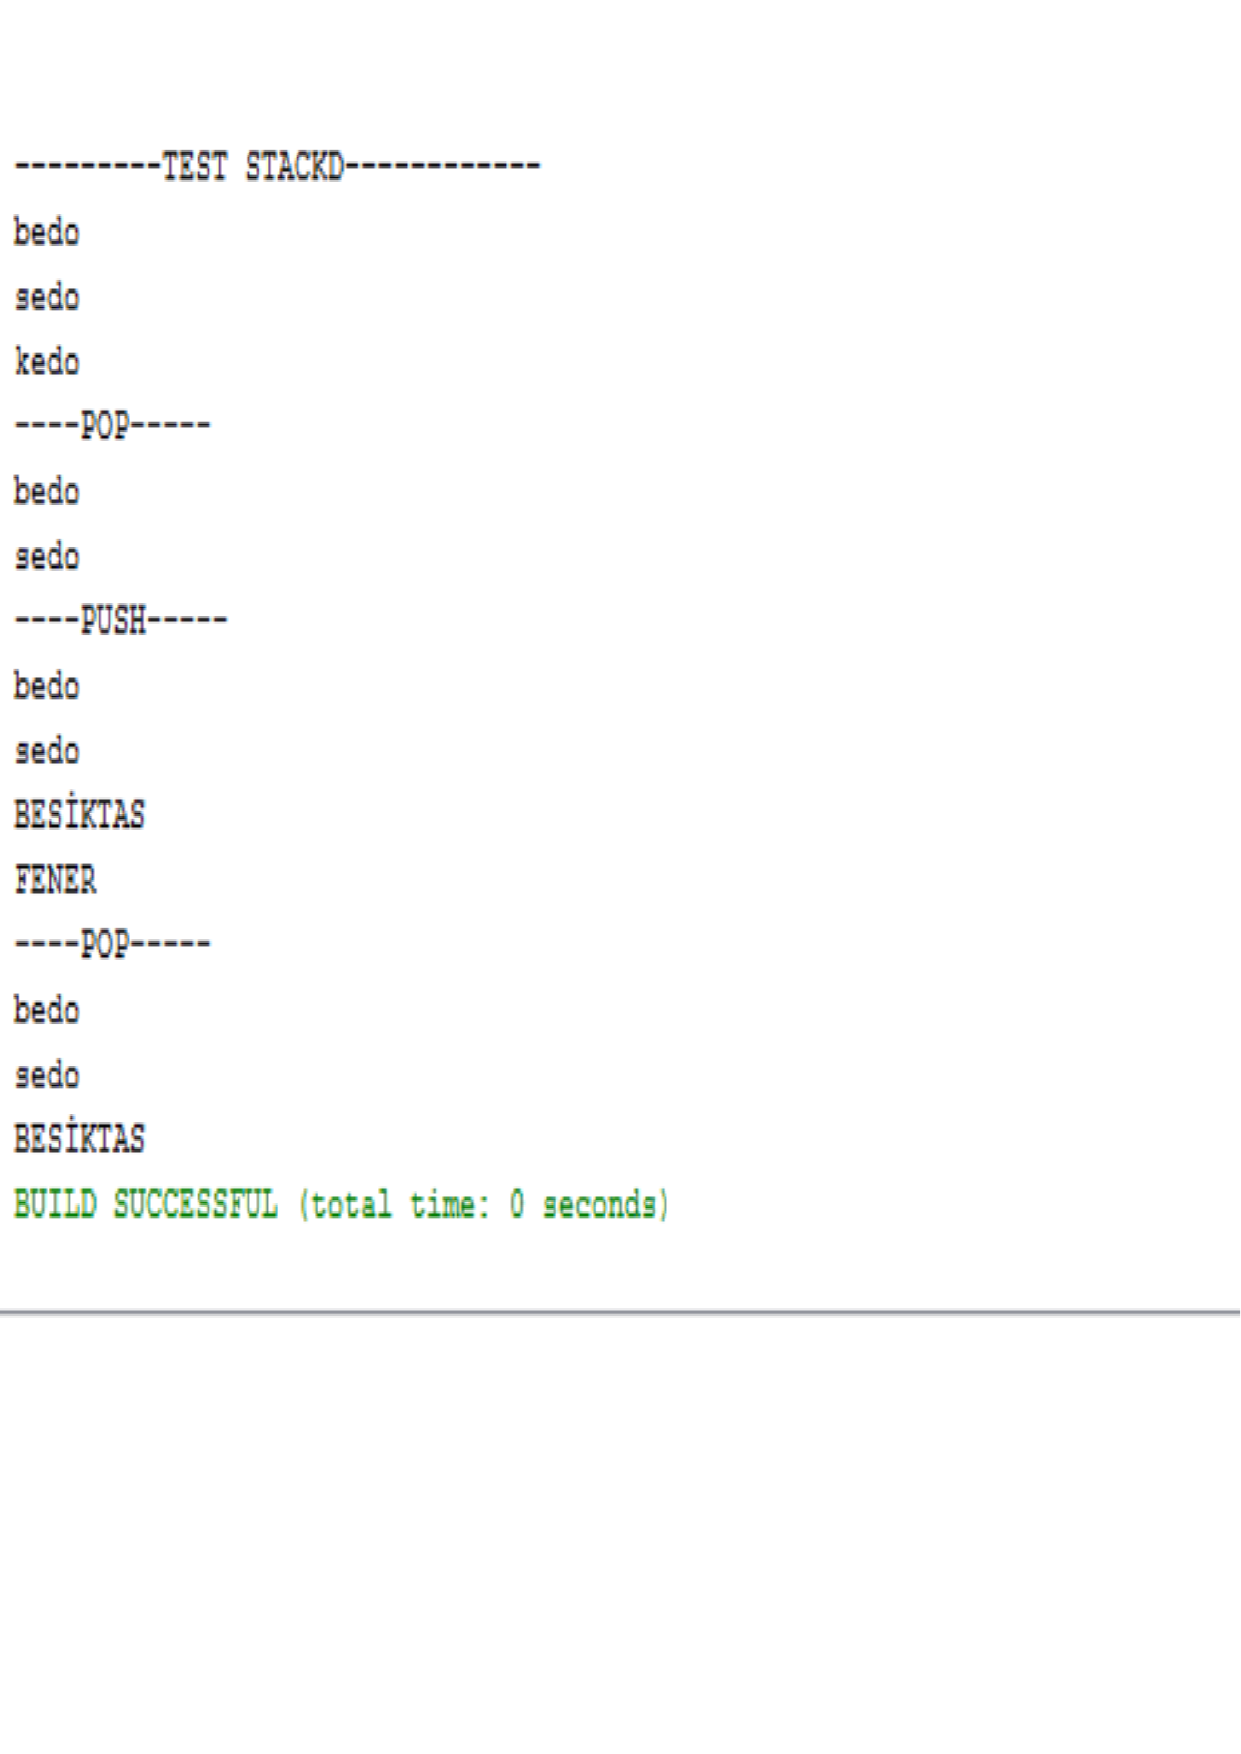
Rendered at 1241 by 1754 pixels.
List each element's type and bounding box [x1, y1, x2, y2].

picture [0, 118, 1241, 1318]
